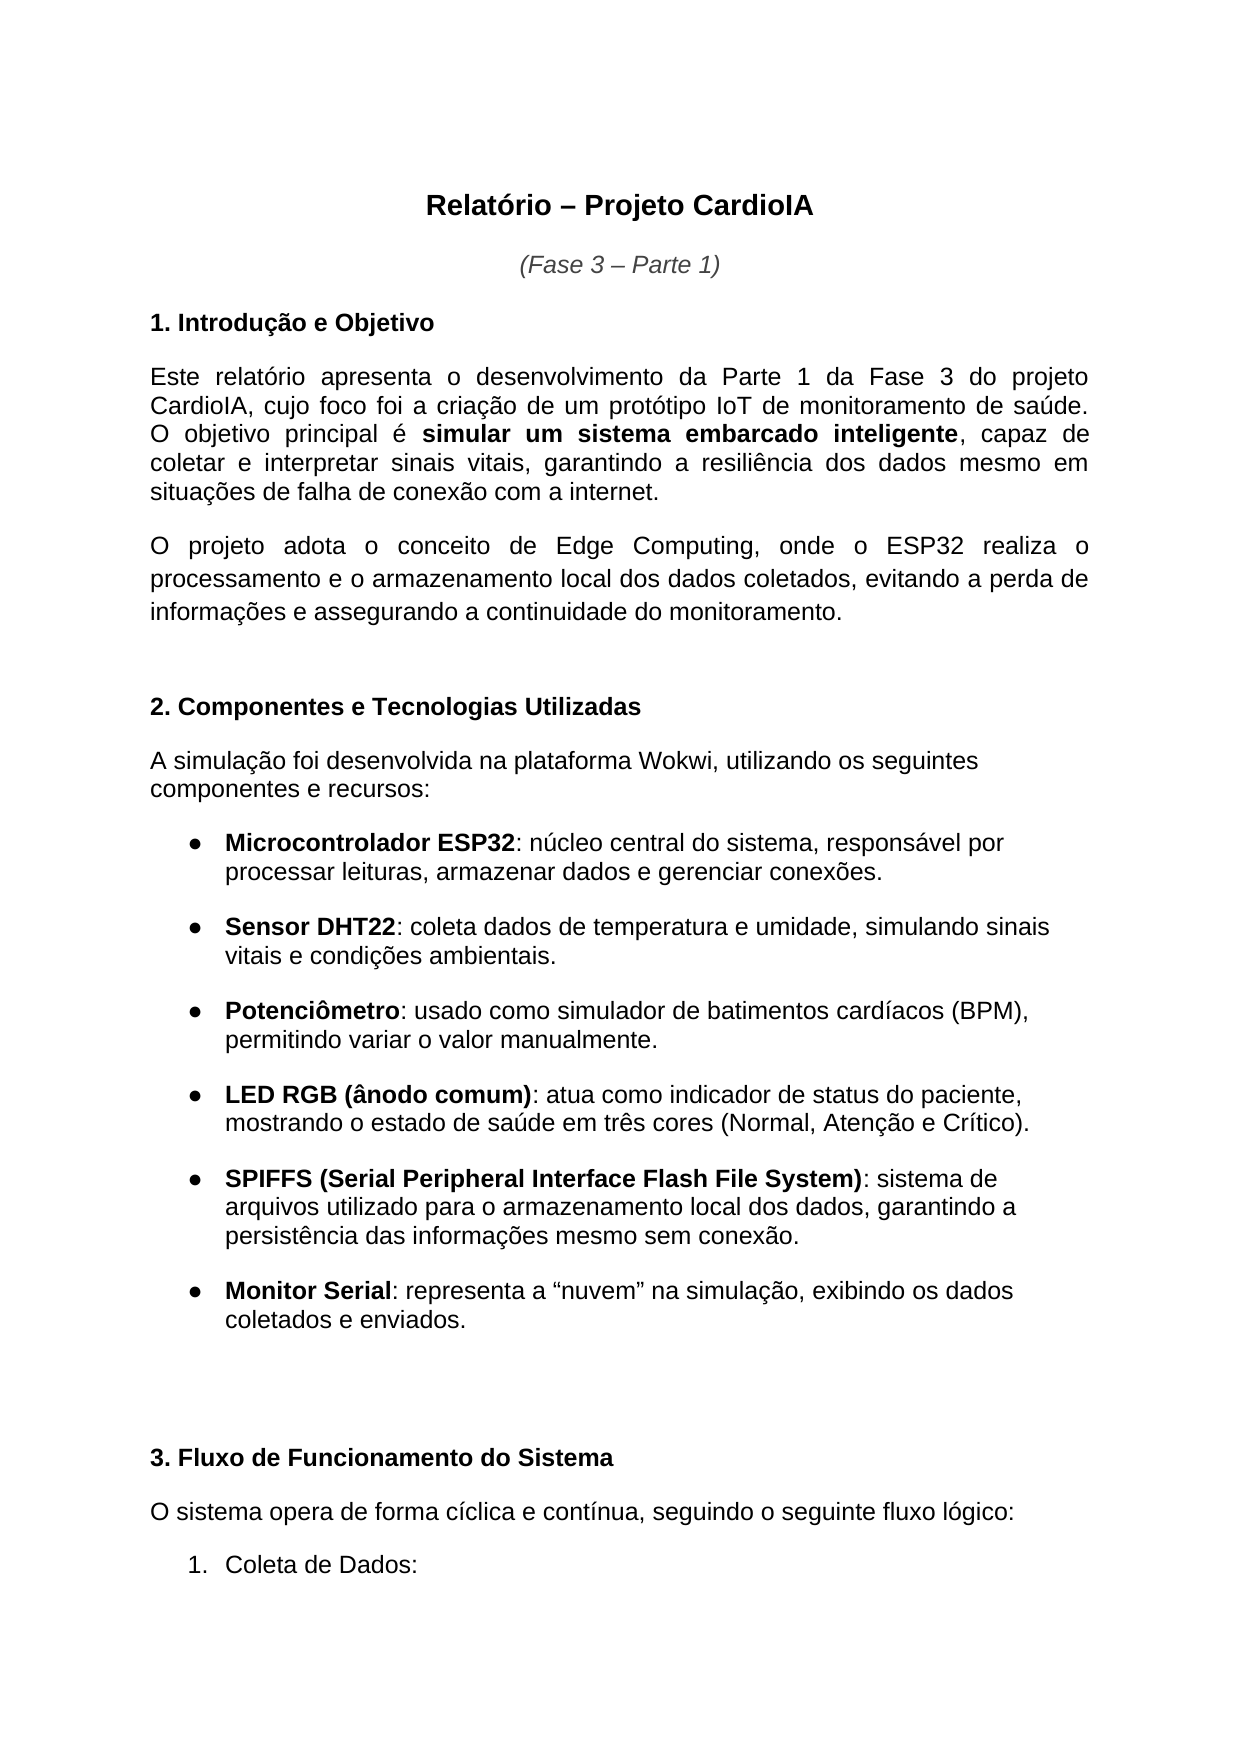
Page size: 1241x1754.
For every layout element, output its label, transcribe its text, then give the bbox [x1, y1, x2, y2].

list Sensor DHT22: coleta dados de temperatura e umidade, simulando sinais vitais e condições ambientais. [187, 912, 1090, 996]
text O sistema opera de forma cíclica e contínua, seguindo o seguinte fluxo lógico: [150, 1497, 1090, 1525]
subtitle Relatório – Projeto CardioIA [150, 187, 1090, 221]
subtitle 3. Fluxo de Funcionamento do Sistema [150, 1443, 1090, 1472]
subtitle 1. Introdução e Objetivo [150, 308, 1090, 337]
list Potenciômetro: usado como simulador de batimentos cardíacos (BPM), permitindo variar o valor manualmente. [187, 996, 1090, 1080]
list SPIFFS (Serial Peripheral Interface Flash File System): sistema de arquivos utilizado para o armazenamento local dos dados, garantindo a persistência das informações mesmo sem conexão. [187, 1163, 1090, 1276]
text O projeto adota o conceito de Edge Computing, onde o ESP32 realiza o processamento e o armazenamento local dos dados coletados, evitando a perda de informações e assegurando a continuidade do monitoramento. [150, 531, 1090, 625]
subtitle Este relatório apresenta o desenvolvimento da Parte 1 da Fase 3 do projeto CardioIA, cujo foco foi a criação de um protótipo IoT de monitoramento de saúde. O objetivo principal é simular um sistema embarcado inteligente, capaz de coletar e interpretar sinais vitais, garantindo a resiliência dos dados mesmo em situações de falha de conexão com a internet. [150, 362, 1090, 506]
subtitle (Fase 3 – Parte 1) [150, 250, 1090, 279]
list Monitor Serial: representa a “nuvem” na simulação, exibindo os dados coletados e enviados. [187, 1276, 1090, 1360]
list Coleta de Dados: [187, 1550, 1090, 1579]
list Microcontrolador ESP32: núcleo central do sistema, responsável por processar leituras, armazenar dados e gerenciar conexões. [187, 828, 1090, 912]
subtitle 2. Componentes e Tecnologias Utilizadas [150, 692, 1090, 721]
list LED RGB (ânodo comum): atua como indicador de status do paciente, mostrando o estado de saúde em três cores (Normal, Atenção e Crítico). [187, 1080, 1090, 1163]
text A simulação foi desenvolvida na plataforma Wokwi, utilizando os seguintes componentes e recursos: [150, 746, 1090, 803]
